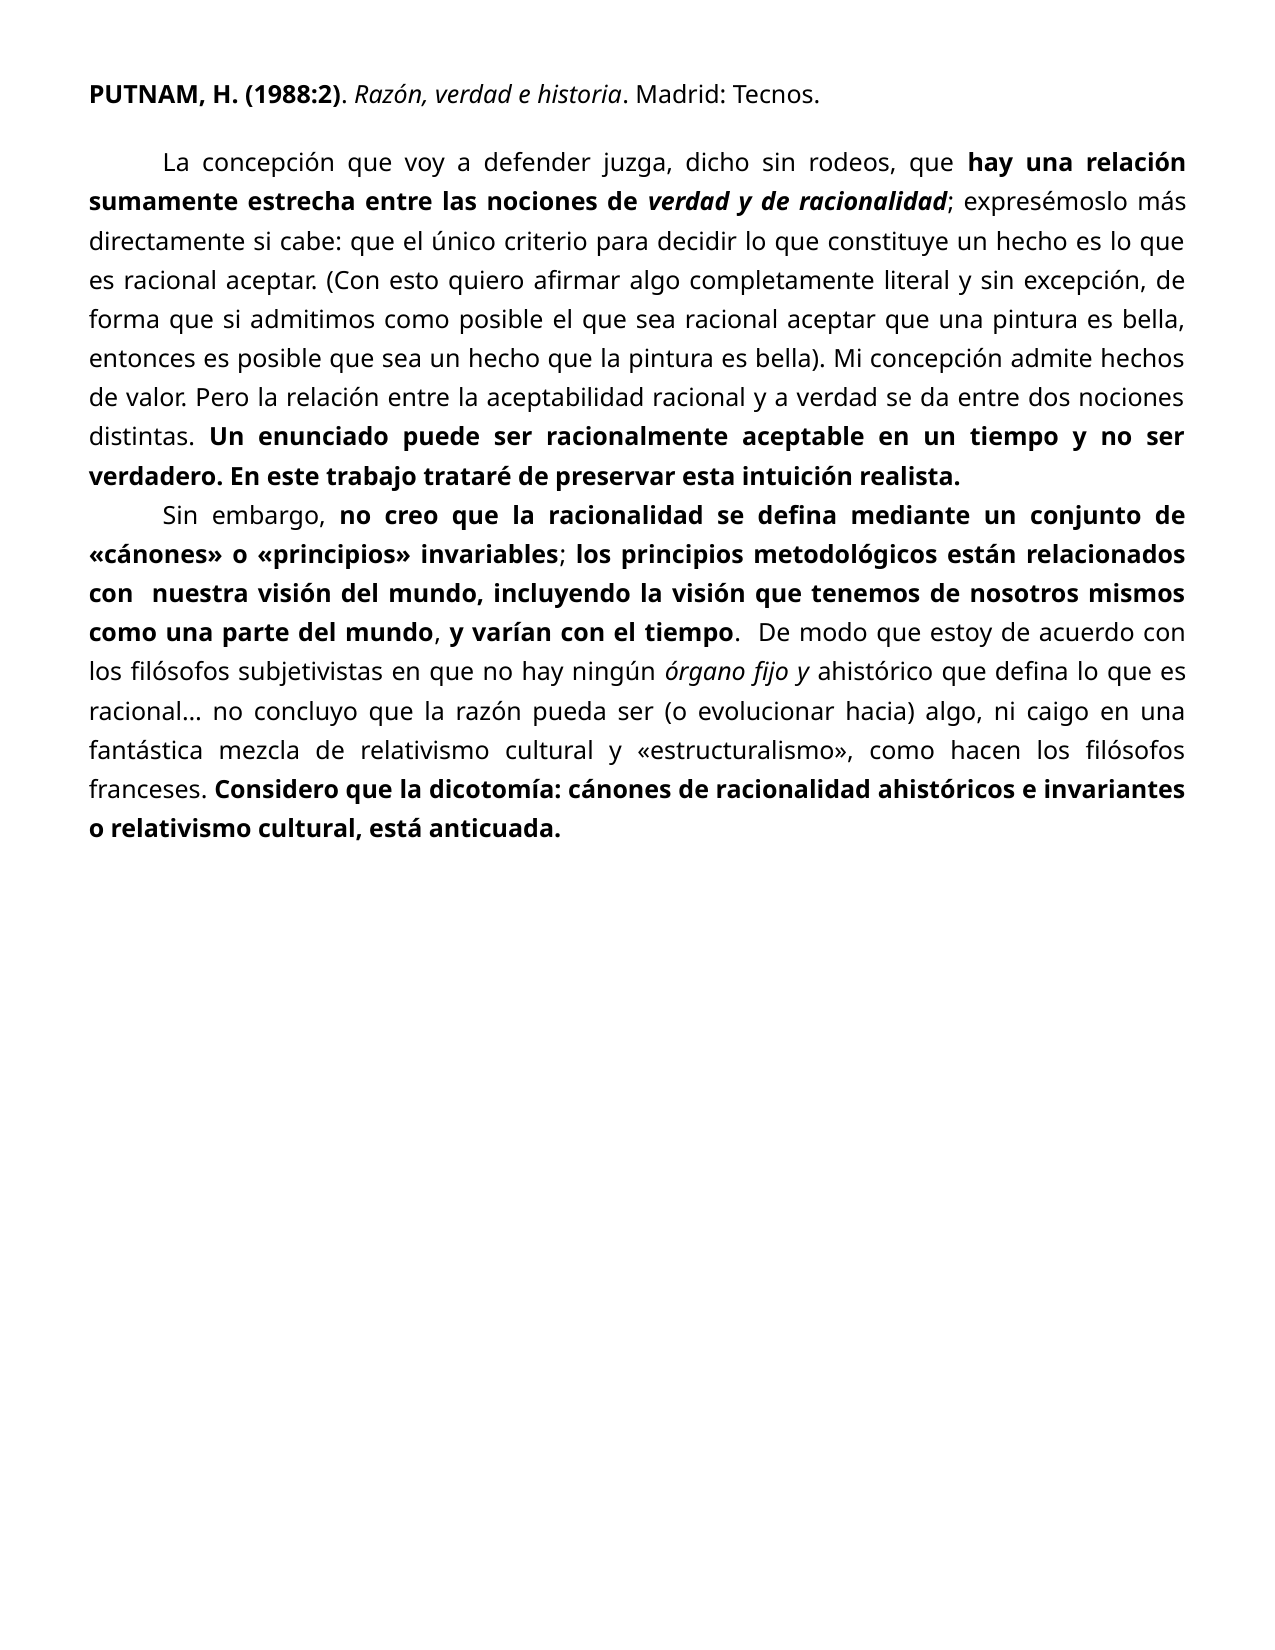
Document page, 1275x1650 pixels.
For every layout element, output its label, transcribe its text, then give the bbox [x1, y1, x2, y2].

text PUTNAM, H. (1988:2). Razón, verdad e historia. Madrid: Tecnos. [88, 77, 1186, 111]
text Sin embargo, no creo que la racionalidad se defina mediante un conjunto de «cánones» o «principios» invariables; los principios metodológicos están relacionados con nuestra visión del mundo, incluyendo la visión que tenemos de nosotros mismos como una parte del mundo, y varían con el tiempo. De modo que estoy de acuerdo con los filósofos subjetivistas en que no hay ningún órgano fijo y ahistórico que defina lo que es racional… no concluyo que la razón pueda ser (o evolucionar hacia) algo, ni caigo en una fantástica mezcla de relativismo cultural y «estructuralismo», como hacen los filósofos franceses. Considero que la dicotomía: cánones de racionalidad ahistóricos e invariantes o relativismo cultural, está anticuada. [88, 497, 1186, 845]
text La concepción que voy a defender juzga, dicho sin rodeos, que hay una relación sumamente estrecha entre las nociones de verdad y de racionalidad; expresémoslo más directamente si cabe: que el único criterio para decidir lo que constituye un hecho es lo que es racional aceptar. (Con esto quiero afirmar algo completamente literal y sin excepción, de forma que si admitimos como posible el que sea racional aceptar que una pintura es bella, entonces es posible que sea un hecho que la pintura es bella). Mi concepción admite hechos de valor. Pero la relación entre la aceptabilidad racional y a verdad se da entre dos nociones distintas. Un enunciado puede ser racionalmente aceptable en un tiempo y no ser verdadero. En este trabajo trataré de preservar esta intuición realista. [88, 145, 1186, 492]
